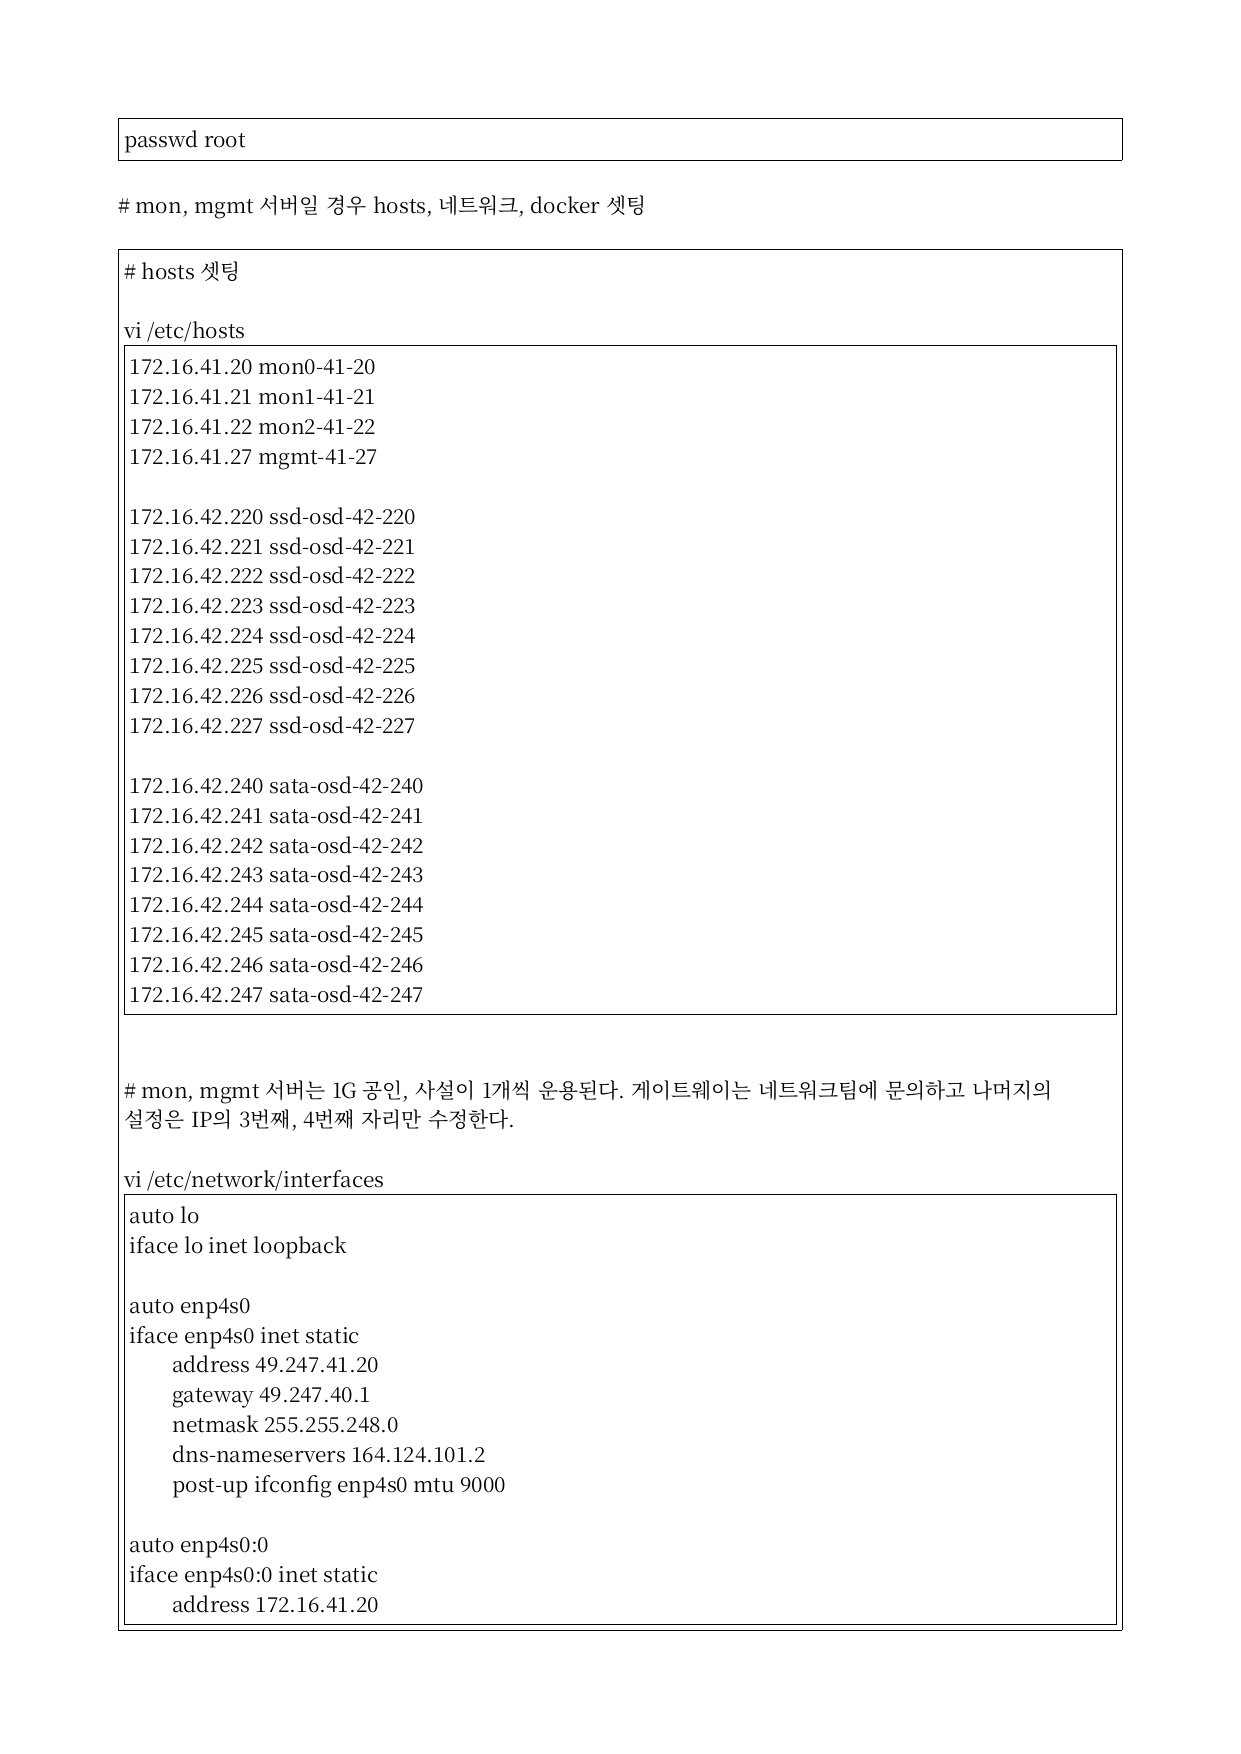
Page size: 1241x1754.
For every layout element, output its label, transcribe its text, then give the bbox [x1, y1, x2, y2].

table_header 172.16.41.20 mon0-41-20 172.16.41.21 mon1-41-21 172.16.41.22 mon2-41-22 172.16.41.27 mgmt-41-27 172.16.42.220 ssd-osd-42-220 172.16.42.221 ssd-osd-42-221 172.16.42.222 ssd-osd-42-222 172.16.42.223 ssd-osd-42-223 172.16.42.224 ssd-osd-42-224 172.16.42.225 ssd-osd-42-225 172.16.42.226 ssd-osd-42-226 172.16.42.227 ssd-osd-42-227 172.16.42.240 sata-osd-42-240 172.16.42.241 sata-osd-42-241 172.16.42.242 sata-osd-42-242 172.16.42.243 sata-osd-42-243 172.16.42.244 sata-osd-42-244 172.16.42.245 sata-osd-42-245 172.16.42.246 sata-osd-42-246 172.16.42.247 sata-osd-42-247 [125, 346, 1116, 1014]
table_header auto lo iface lo inet loopback auto enp4s0 iface enp4s0 inet static address 49.247.41.20 gateway 49.247.40.1 netmask 255.255.248.0 dns-nameservers 164.124.101.2 post-up ifconfig enp4s0 mtu 9000 auto enp4s0:0 iface enp4s0:0 inet static address 172.16.41.20 [125, 1195, 1116, 1624]
table_header passwd root [119, 119, 1122, 159]
table_header # hosts 셋팅 vi /etc/hosts # mon, mgmt 서버는 1G 공인, 사설이 1개씩 운용된다. 게이트웨이는 네트워크팀에 문의하고 나머지의 설정은 IP의 3번째, 4번째 자리만 수정한다. vi /etc/network/interfaces [119, 250, 1122, 1629]
text # mon, mgmt 서버일 경우 hosts, 네트워크, docker 셋팅 [118, 189, 1122, 219]
